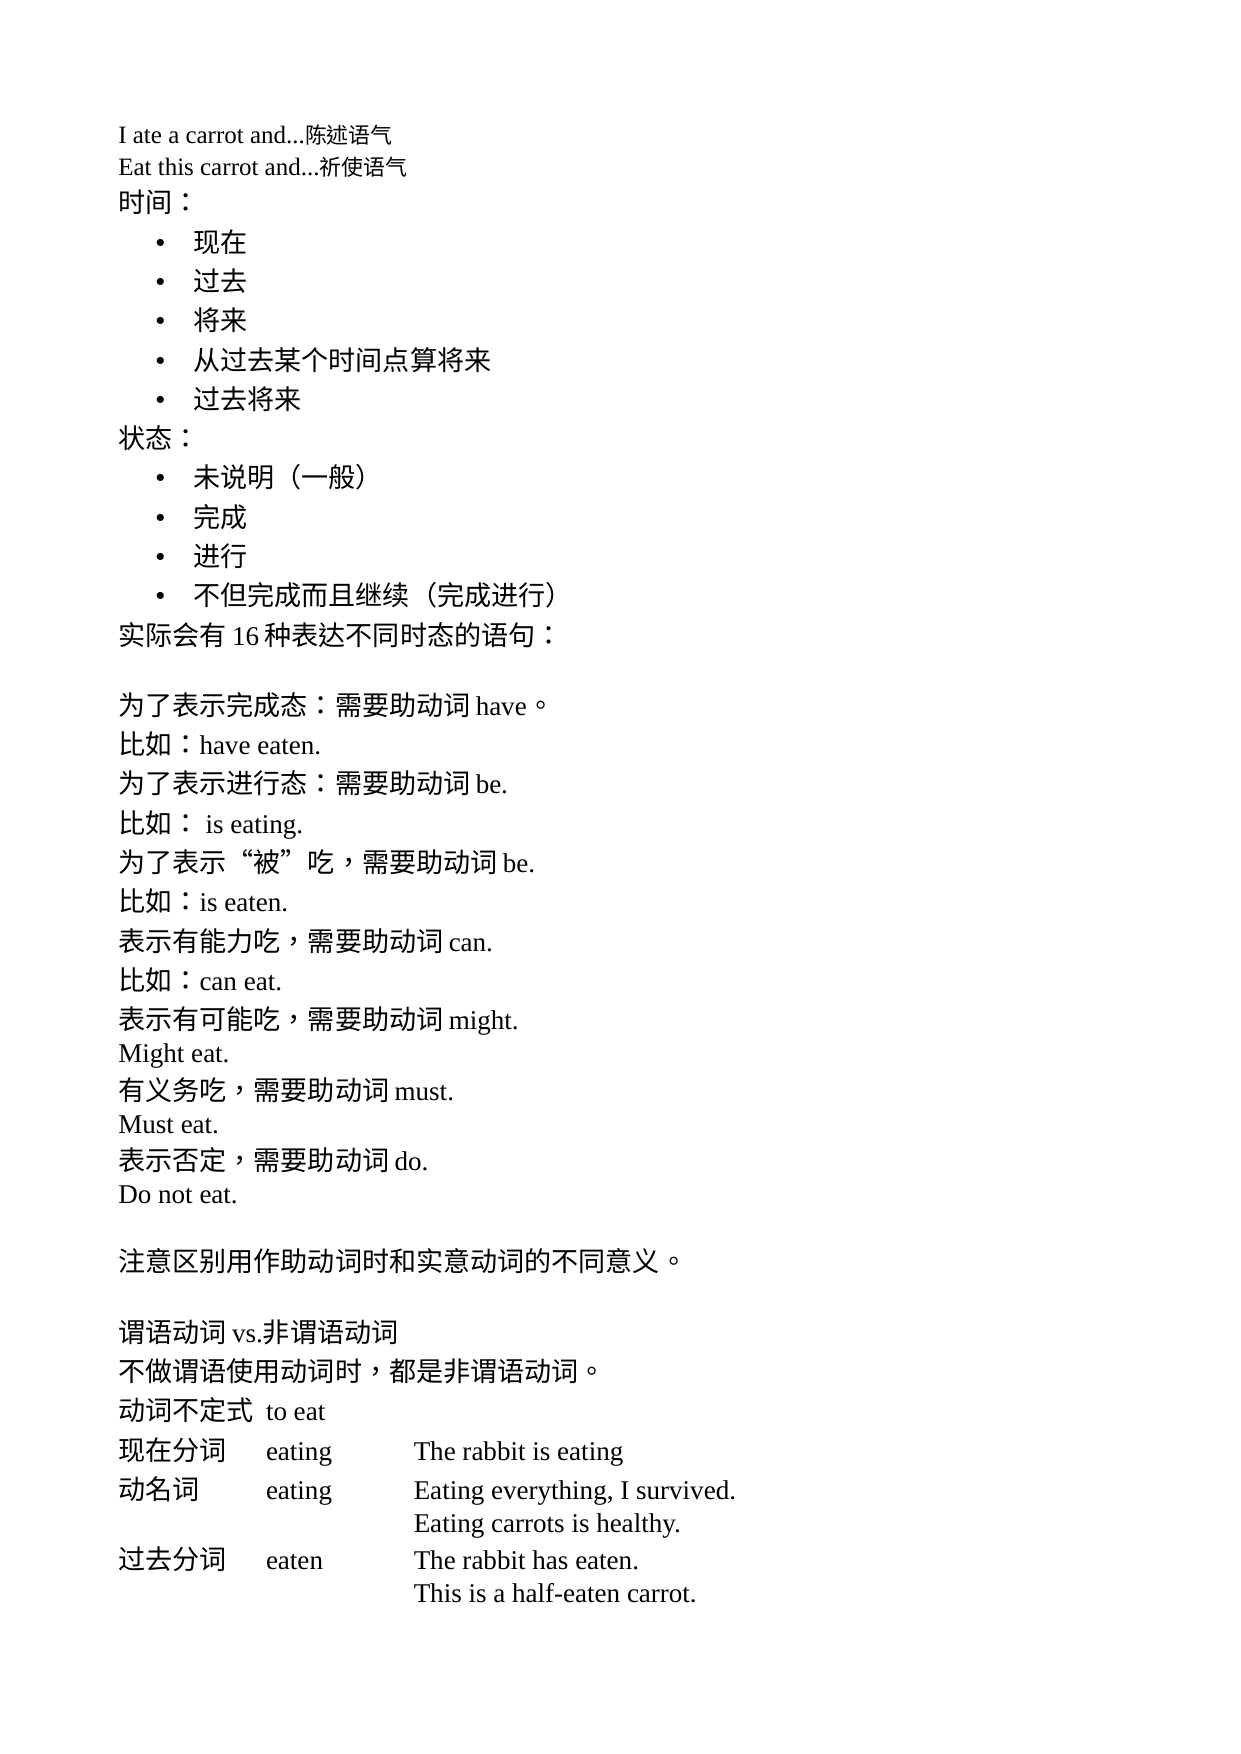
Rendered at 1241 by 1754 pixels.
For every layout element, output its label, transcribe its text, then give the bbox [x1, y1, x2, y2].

list 完成 [156, 496, 1122, 535]
text I ate a carrot and...陈述语气 [118, 118, 1122, 150]
text 比如： is eating. [118, 802, 1122, 841]
list 现在 [156, 221, 1122, 260]
text 表示有能力吃，需要助动词can. [118, 919, 1122, 959]
text 为了表示完成态：需要助动词have。 [118, 684, 1122, 723]
text 注意区别用作助动词时和实意动词的不同意义。 [118, 1240, 1122, 1280]
text Eat this carrot and...祈使语气 [118, 150, 1122, 181]
text 动名词 eating Eating everything, I survived. [118, 1468, 1122, 1507]
list 将来 [156, 299, 1122, 338]
text 过去分词 eaten The rabbit has eaten. [118, 1538, 1122, 1578]
text 实际会有16种表达不同时态的语句： [118, 613, 1122, 653]
text 比如：have eaten. [118, 723, 1122, 762]
text Might eat. [118, 1037, 1122, 1068]
text Do not eat. [118, 1178, 1122, 1209]
list 进行 [156, 535, 1122, 574]
text 为了表示“被”吃，需要助动词be. [118, 841, 1122, 880]
list 过去将来 [156, 378, 1122, 417]
text 比如：is eaten. [118, 880, 1122, 919]
list 过去 [156, 260, 1122, 299]
list 未说明（一般） [156, 456, 1122, 496]
text Eating carrots is healthy. [118, 1507, 1122, 1538]
text 有义务吃，需要助动词must. [118, 1068, 1122, 1108]
text 谓语动词vs.非谓语动词 [118, 1311, 1122, 1350]
list 从过去某个时间点算将来 [156, 338, 1122, 378]
text 动词不定式 to eat [118, 1389, 1122, 1429]
text This is a half-eaten carrot. [118, 1578, 1122, 1609]
text 为了表示进行态：需要助动词be. [118, 762, 1122, 802]
text 表示有可能吃，需要助动词might. [118, 998, 1122, 1037]
text 时间： [118, 181, 1122, 221]
text 表示否定，需要助动词do. [118, 1139, 1122, 1178]
text Must eat. [118, 1108, 1122, 1139]
text 现在分词 eating The rabbit is eating [118, 1429, 1122, 1468]
text 比如：can eat. [118, 959, 1122, 998]
text 不做谓语使用动词时，都是非谓语动词。 [118, 1350, 1122, 1389]
text 状态： [118, 417, 1122, 456]
list 不但完成而且继续（完成进行） [156, 574, 1122, 613]
